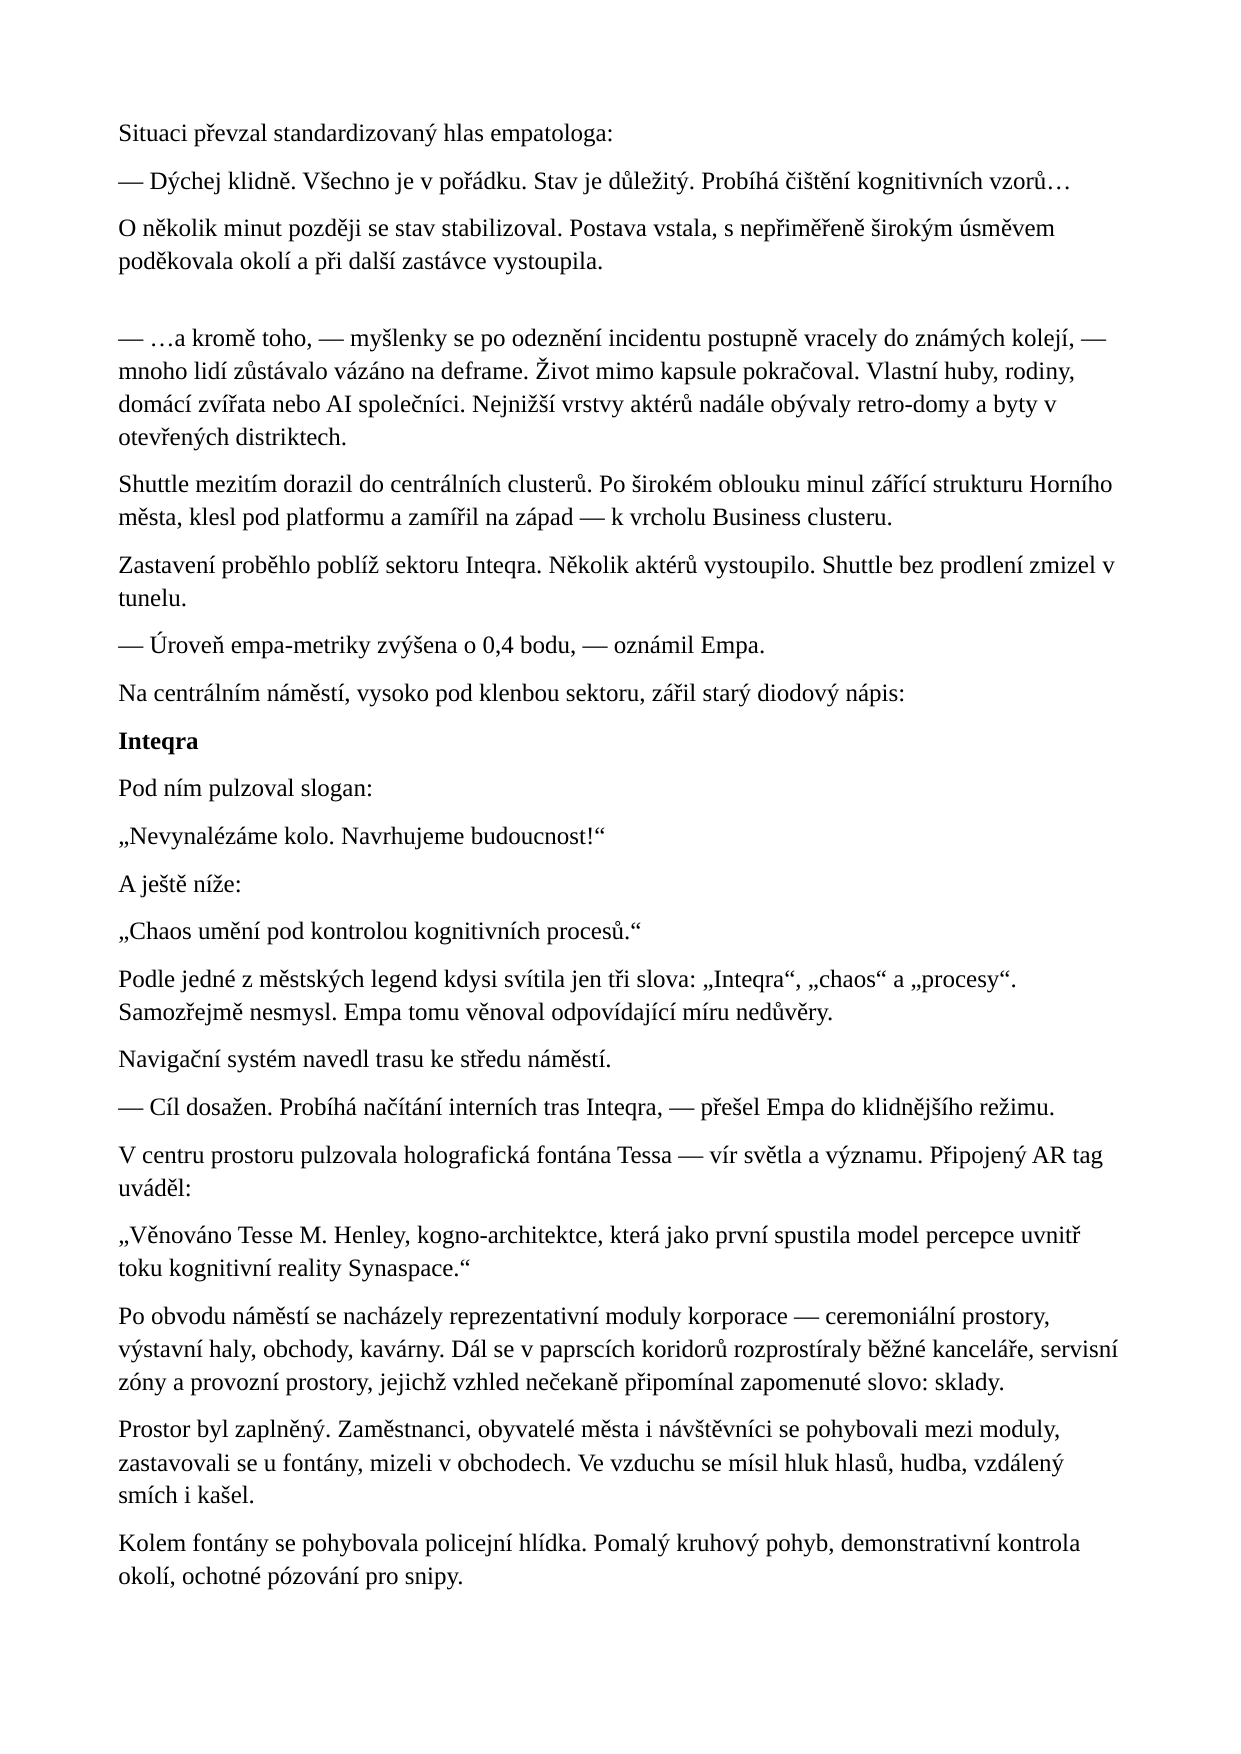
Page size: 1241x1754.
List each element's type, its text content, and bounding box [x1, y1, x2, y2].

text „Chaos umění pod kontrolou kognitivních procesů.“ [118, 916, 1122, 945]
text Situaci převzal standardizovaný hlas empatologa: [118, 118, 1122, 147]
text Na centrálním náměstí, vysoko pod klenbou sektoru, zářil starý diodový nápis: [118, 678, 1122, 707]
text Zastavení proběhlo poblíž sektoru Inteqra. Několik aktérů vystoupilo. Shuttle bez prodlení zmizel v tunelu. [118, 550, 1122, 612]
text A ještě níže: [118, 869, 1122, 897]
text „Věnováno Tesse M. Henley, kogno-architektce, která jako první spustila model percepce uvnitř toku kognitivní reality Synaspace.“ [118, 1220, 1122, 1282]
text Pod ním pulzoval slogan: [118, 773, 1122, 802]
text — Dýchej klidně. Všechno je v pořádku. Stav je důležitý. Probíhá čištění kognitivních vzorů… [118, 166, 1122, 194]
text Podle jedné z městských legend kdysi svítila jen tři slova: „Inteqra“, „chaos“ a „procesy“. Samozřejmě nesmysl. Empa tomu věnoval odpovídající míru nedůvěry. [118, 964, 1122, 1026]
text — Úroveň empa-metriky zvýšena o 0,4 bodu, — oznámil Empa. [118, 631, 1122, 659]
text Prostor byl zaplněný. Zaměstnanci, obyvatelé města i návštěvníci se pohybovali mezi moduly, zastavovali se u fontány, mizeli v obchodech. Ve vzduchu se mísil hluk hlasů, hudba, vzdálený smích i kašel. [118, 1414, 1122, 1509]
text V centru prostoru pulzovala holografická fontána Tessa — vír světla a významu. Připojený AR tag uváděl: [118, 1140, 1122, 1201]
text Navigační systém navedl trasu ke středu náměstí. [118, 1044, 1122, 1073]
text O několik minut později se stav stabilizoval. Postava vstala, s nepřiměřeně širokým úsměvem poděkovala okolí a při další zastávce vystoupila. [118, 213, 1122, 275]
text Kolem fontány se pohybovala policejní hlídka. Pomalý kruhový pohyb, demonstrativní kontrola okolí, ochotné pózování pro snipy. [118, 1528, 1122, 1590]
text Inteqra [118, 726, 1122, 754]
text — …a kromě toho, — myšlenky se po odeznění incidentu postupně vracely do známých kolejí, — mnoho lidí zůstávalo vázáno na deframe. Život mimo kapsule pokračoval. Vlastní huby, rodiny, domácí zvířata nebo AI společníci. Nejnižší vrstvy aktérů nadále obývaly retro-domy a byty v otevřených distriktech. [118, 323, 1122, 451]
text Po obvodu náměstí se nacházely reprezentativní moduly korporace — ceremoniální prostory, výstavní haly, obchody, kavárny. Dál se v paprscích koridorů rozprostíraly běžné kanceláře, servisní zóny a provozní prostory, jejichž vzhled nečekaně připomínal zapomenuté slovo: sklady. [118, 1301, 1122, 1396]
text — Cíl dosažen. Probíhá načítání interních tras Inteqra, — přešel Empa do klidnějšího režimu. [118, 1092, 1122, 1121]
text Shuttle mezitím dorazil do centrálních clusterů. Po širokém oblouku minul zářící strukturu Horního města, klesl pod platformu a zamířil na západ — k vrcholu Business clusteru. [118, 469, 1122, 531]
text „Nevynalézáme kolo. Navrhujeme budoucnost!“ [118, 821, 1122, 850]
